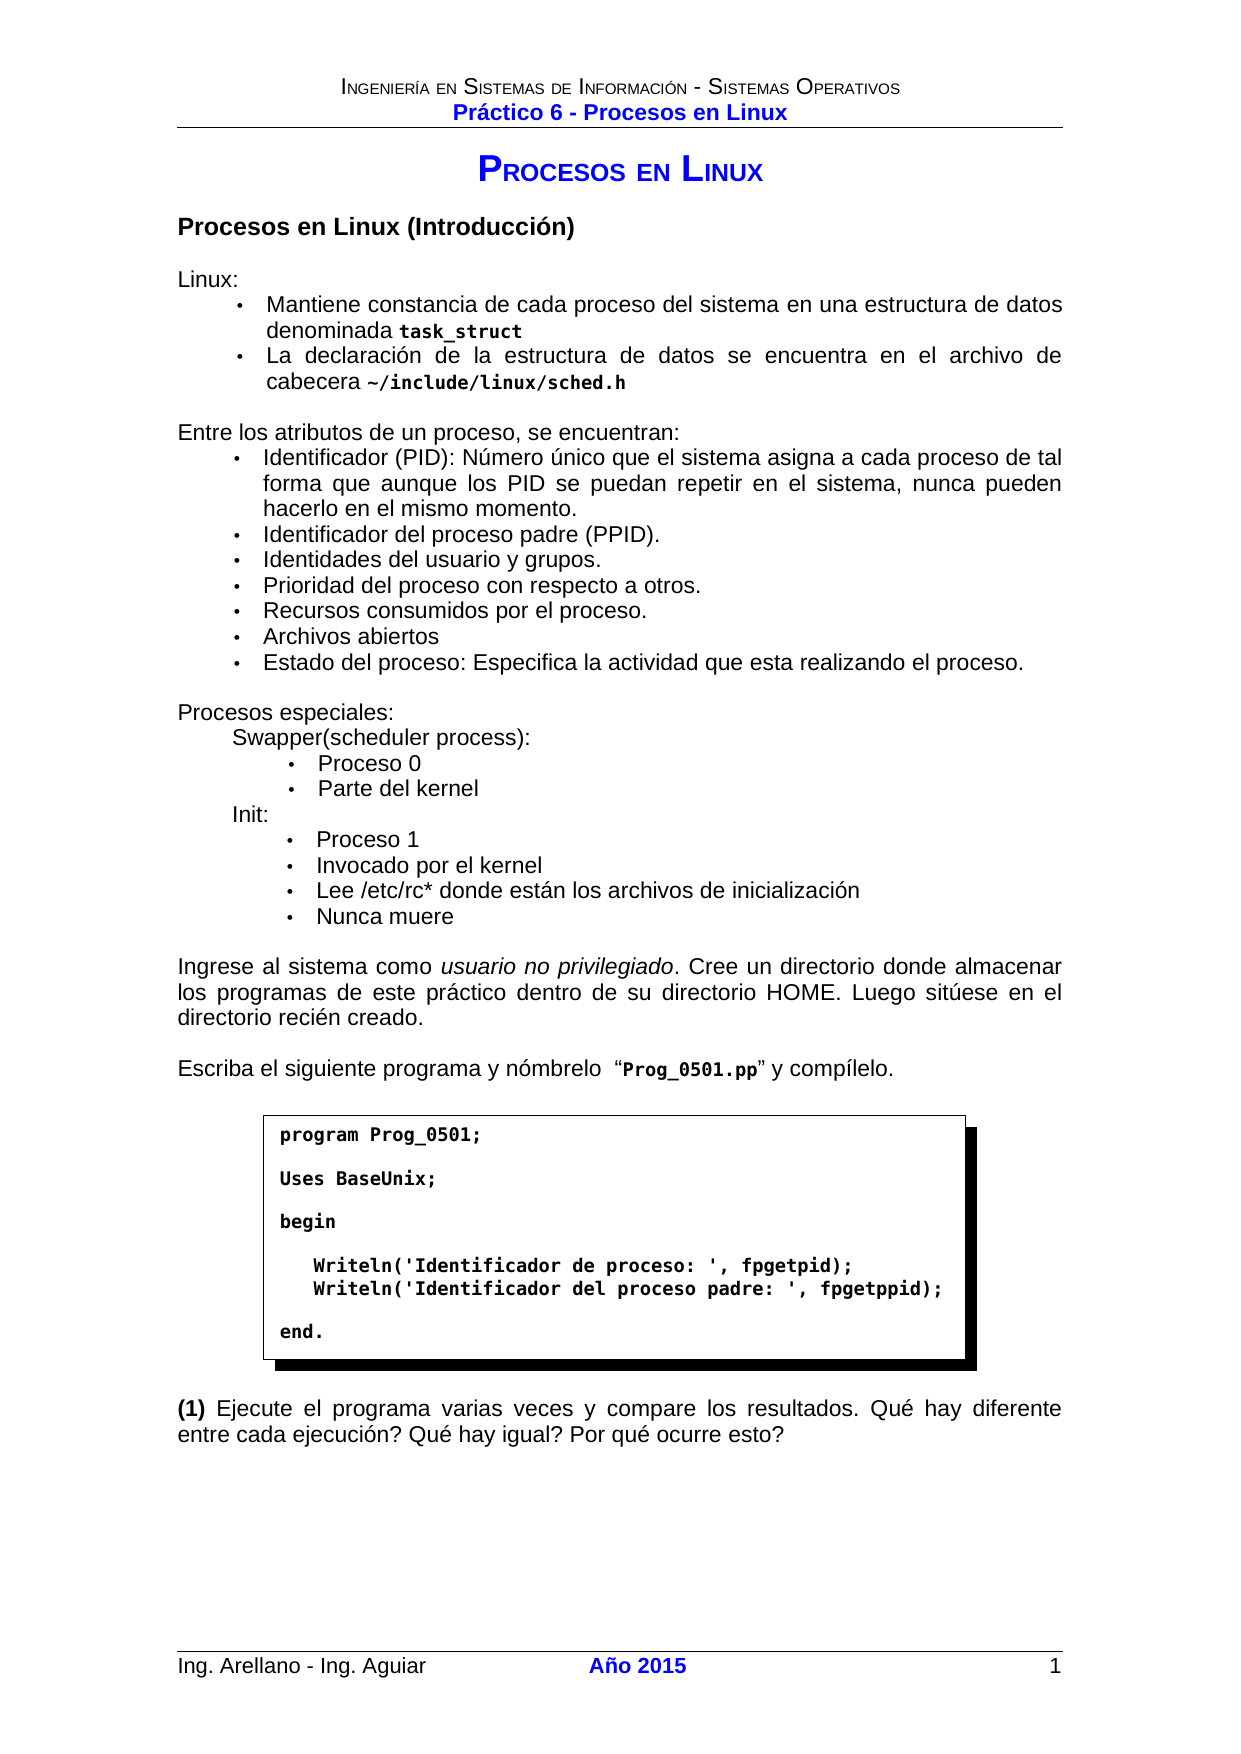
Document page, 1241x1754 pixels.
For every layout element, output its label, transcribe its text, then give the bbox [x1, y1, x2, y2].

list Invocado por el kernel [287, 853, 1063, 878]
list Identidades del usuario y grupos. [233, 547, 1063, 573]
list Lee /etc/rc* donde están los archivos de inicialización [287, 878, 1063, 904]
text Init: [232, 802, 1063, 827]
list Mantiene constancia de cada proceso del sistema en una estructura de datos denominada task_struct [237, 292, 1063, 343]
text program Prog_0501; [279, 1123, 948, 1146]
text Procesos especiales: [177, 699, 1063, 725]
text Escriba el siguiente programa y nómbrelo “Prog_0501.pp” y compílelo. [177, 1055, 1063, 1081]
list Archivos abiertos [233, 624, 1063, 649]
text Swapper(scheduler process): [232, 725, 1063, 751]
list Recursos consumidos por el proceso. [233, 598, 1063, 624]
text Ingrese al sistema como usuario no privilegiado. Cree un directorio donde almacenar los programas de este práctico dentro de su directorio HOME. Luego sitúese en el directorio recién creado. [177, 954, 1063, 1031]
text Uses BaseUnix; [279, 1167, 948, 1189]
list Parte del kernel [288, 776, 1063, 802]
list Nunca muere [287, 904, 1063, 929]
list Proceso 1 [287, 827, 1063, 853]
text begin [279, 1211, 948, 1233]
list Identificador del proceso padre (PPID). [233, 522, 1063, 547]
text Writeln('Identificador del proceso padre: ', fpgetppid); [279, 1277, 948, 1299]
list Estado del proceso: Especifica la actividad que esta realizando el proceso. [233, 649, 1063, 675]
text Procesos en Linux [177, 148, 1063, 190]
text end. [279, 1321, 948, 1343]
text Linux: [177, 266, 1063, 292]
text (1) Ejecute el programa varias veces y compare los resultados. Qué hay diferente entre cada ejecución? Qué hay igual? Por qué ocurre esto? [177, 1396, 1063, 1447]
list Proceso 0 [288, 751, 1063, 776]
text Writeln('Identificador de proceso: ', fpgetpid); [279, 1255, 948, 1277]
list Identificador (PID): Número único que el sistema asigna a cada proceso de tal forma que aunque los PID se puedan repetir en el sistema, nunca pueden hacerlo en el mismo momento. [233, 445, 1063, 522]
text Procesos en Linux (Introducción) [177, 213, 1063, 241]
text Entre los atributos de un proceso, se encuentran: [177, 419, 1063, 445]
list La declaración de la estructura de datos se encuentra en el archivo de cabecera ~/include/linux/sched.h [237, 343, 1063, 394]
list Prioridad del proceso con respecto a otros. [233, 573, 1063, 598]
